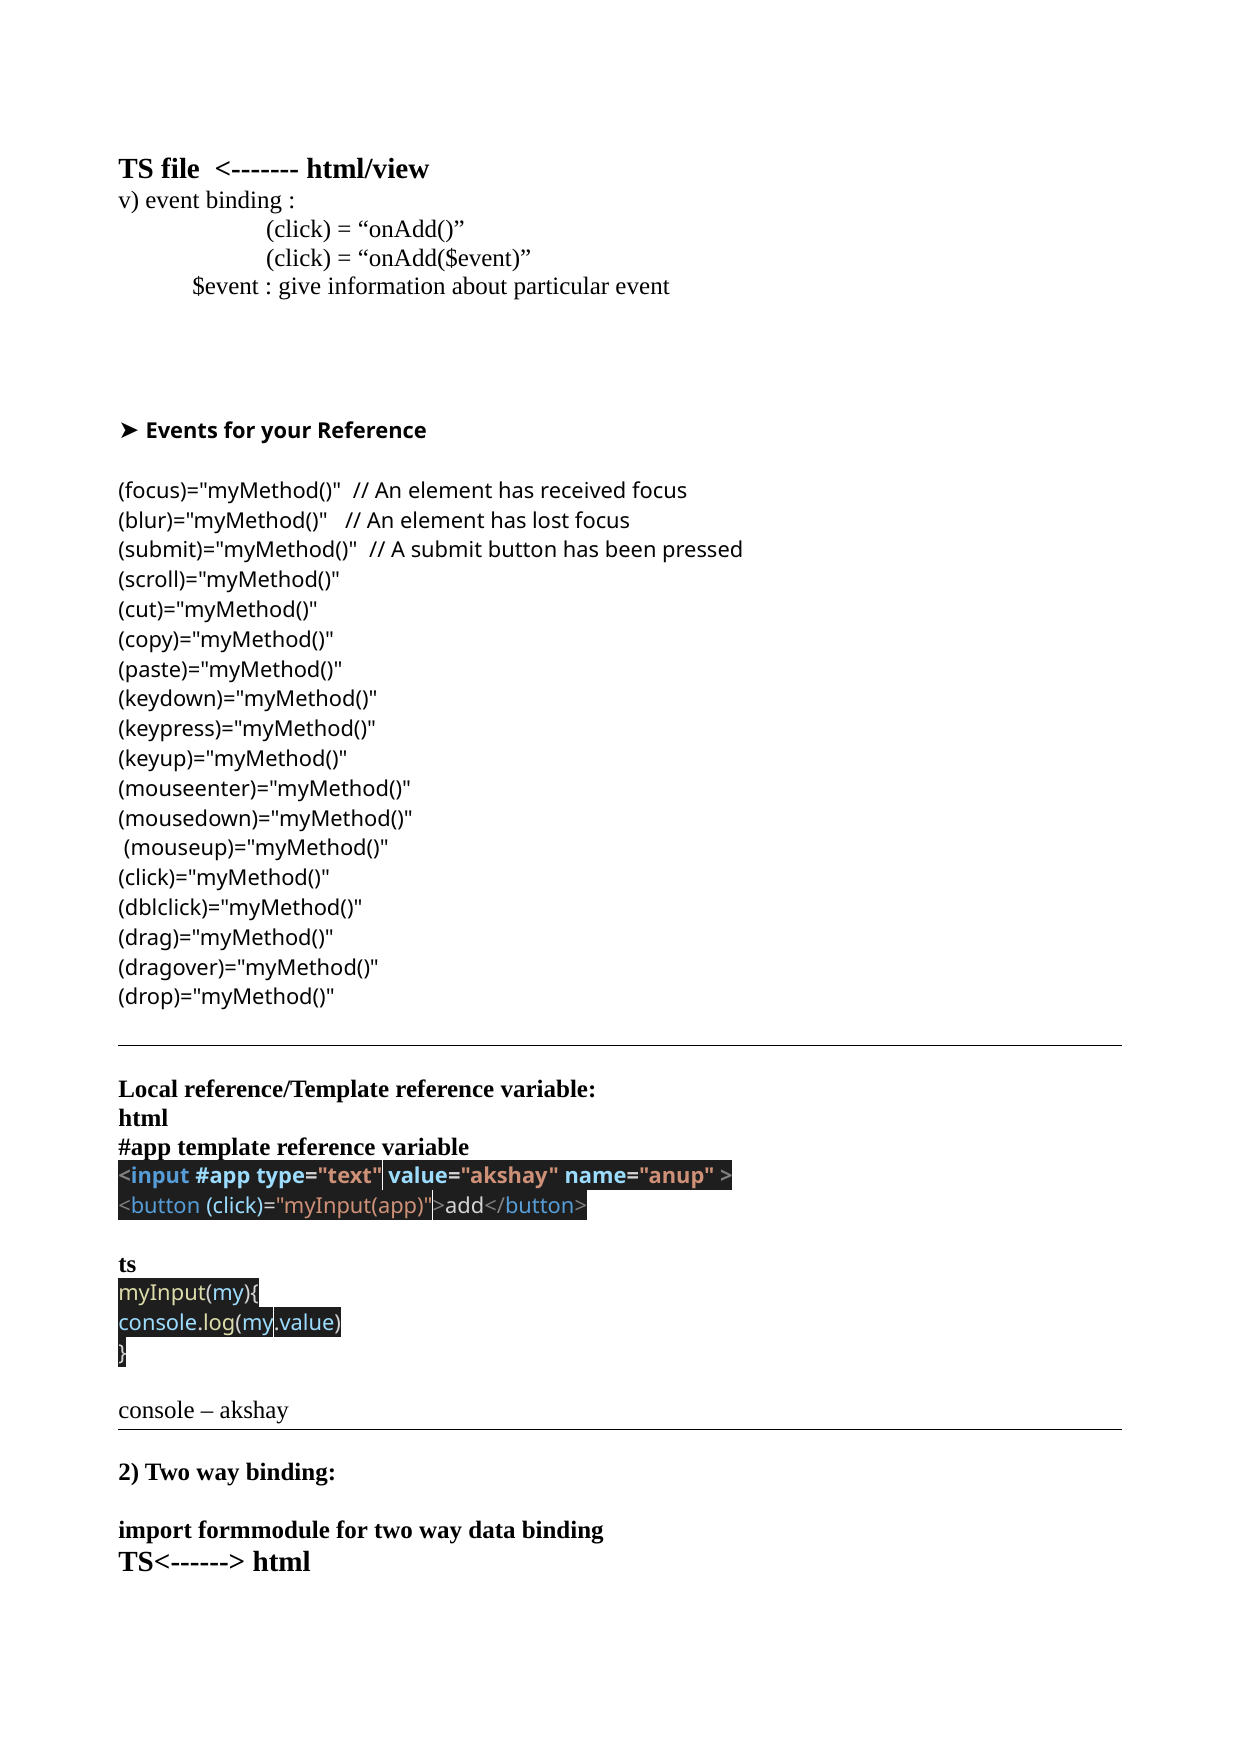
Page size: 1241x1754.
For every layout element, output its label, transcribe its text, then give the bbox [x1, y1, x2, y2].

text html [118, 1103, 1122, 1132]
text import formmodule for two way data binding [118, 1515, 1122, 1544]
text (paste)="myMethod()" [118, 653, 1122, 683]
text (drop)="myMethod()" [118, 981, 1122, 1011]
text <input #app type="text" value="akshay" name="anup" > [118, 1160, 1122, 1190]
text (dblclick)="myMethod()" [118, 892, 1122, 922]
text (keypress)="myMethod()" [118, 713, 1122, 743]
text $event : give information about particular event [118, 271, 1122, 300]
text console – akshay [118, 1396, 1122, 1429]
text } [118, 1337, 1122, 1367]
text (click) = “onAdd()” [118, 214, 1122, 243]
text (focus)="myMethod()" // An element has received focus [118, 475, 1122, 504]
text (keyup)="myMethod()" [118, 743, 1122, 773]
text (mouseenter)="myMethod()" [118, 773, 1122, 802]
text (dragover)="myMethod()" [118, 951, 1122, 981]
text 2) Two way binding: [118, 1457, 1122, 1486]
text TS file <------- html/view [118, 152, 1122, 185]
text (blur)="myMethod()" // An element has lost focus [118, 504, 1122, 534]
text ➤ Events for your Reference [118, 415, 1122, 445]
text (mousedown)="myMethod()" [118, 802, 1122, 832]
text (keydown)="myMethod()" [118, 683, 1122, 713]
text Local reference/Template reference variable: [118, 1046, 1122, 1103]
text TS<------> html [118, 1544, 1122, 1577]
text <button (click)="myInput(app)">add</button> [118, 1190, 1122, 1220]
text (cut)="myMethod()" [118, 594, 1122, 624]
text (copy)="myMethod()" [118, 624, 1122, 653]
text #app template reference variable [118, 1132, 1122, 1160]
text console.log(my.value) [118, 1307, 1122, 1337]
text (scroll)="myMethod()" [118, 564, 1122, 594]
text (mouseup)="myMethod()" [118, 832, 1122, 862]
text (click) = “onAdd($event)” [118, 243, 1122, 271]
text (submit)="myMethod()" // A submit button has been pressed [118, 534, 1122, 564]
text myInput(my){ [118, 1277, 1122, 1307]
text (drag)="myMethod()" [118, 922, 1122, 951]
text v) event binding : [118, 185, 1122, 214]
text ts [118, 1249, 1122, 1277]
text (click)="myMethod()" [118, 862, 1122, 892]
